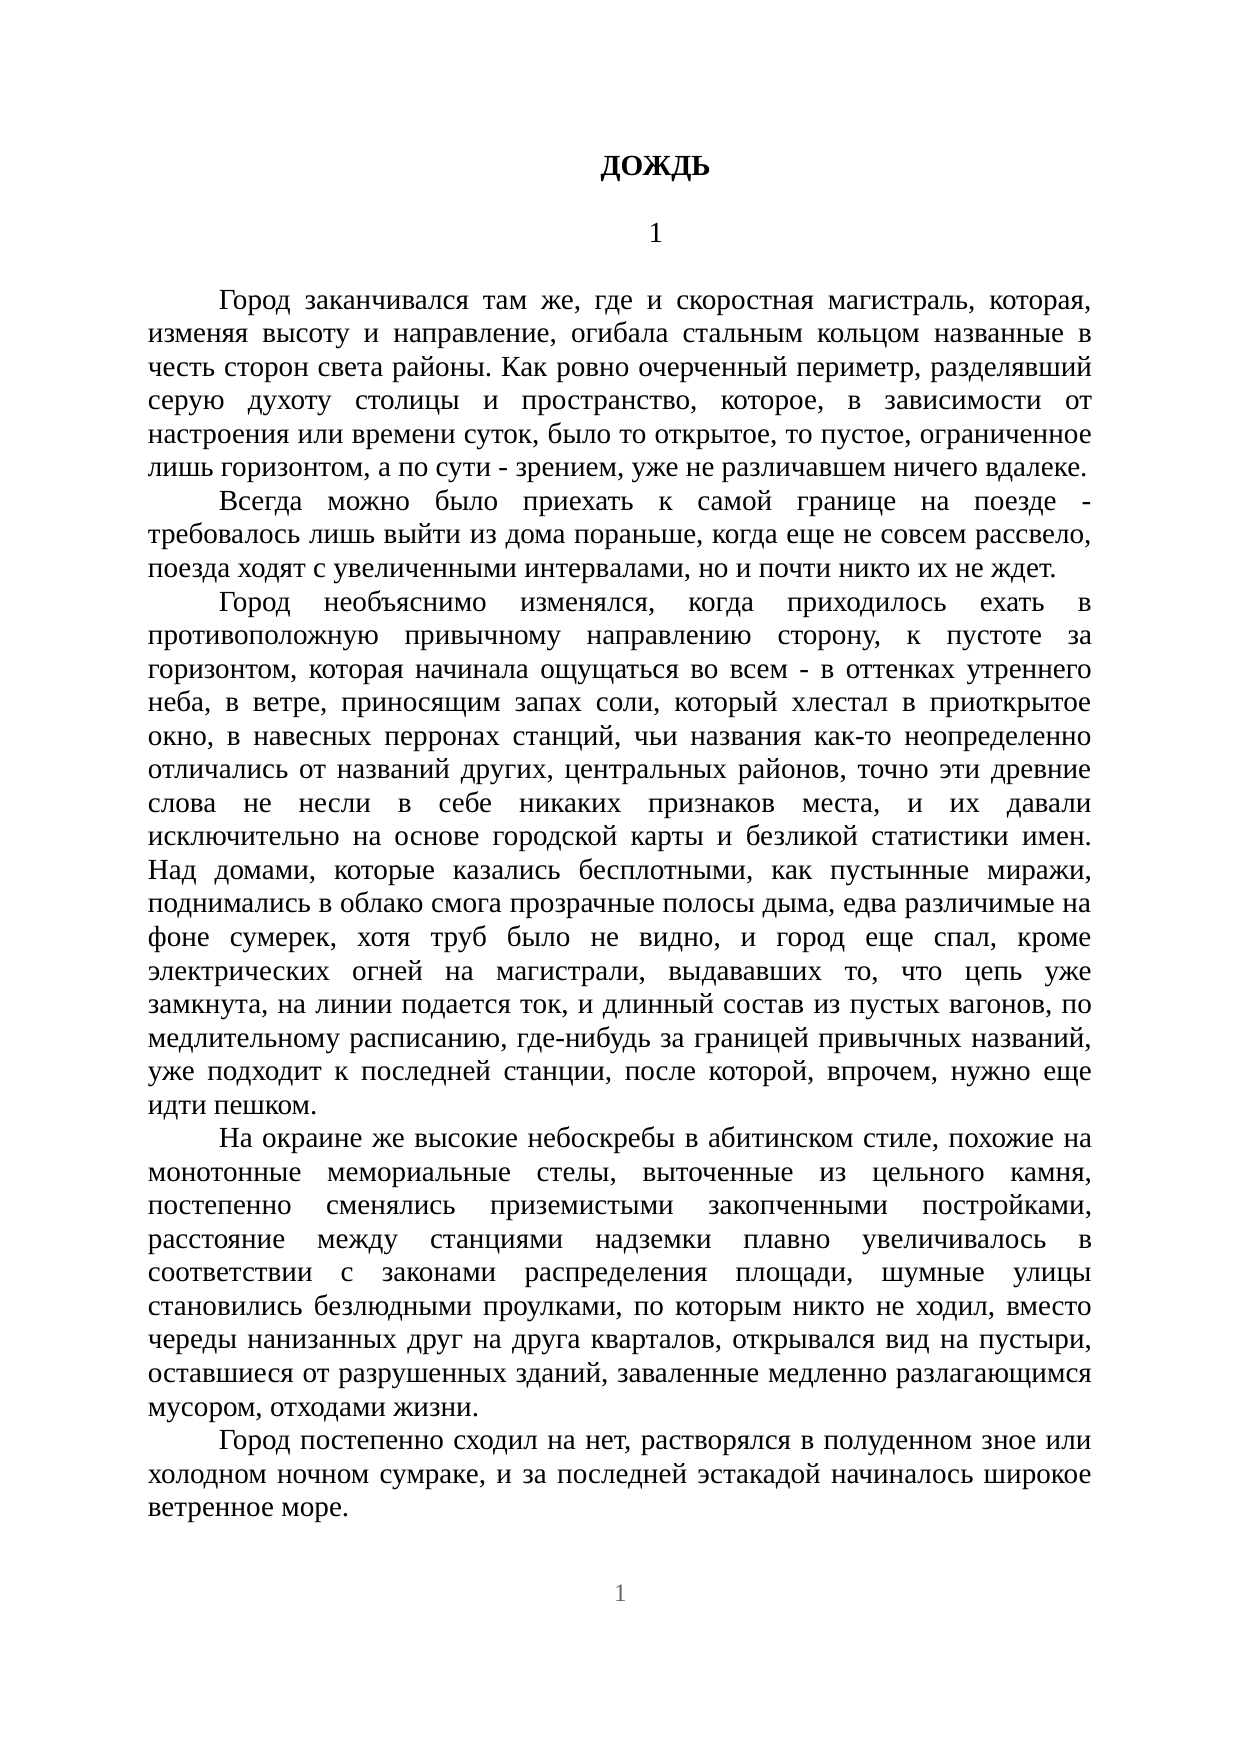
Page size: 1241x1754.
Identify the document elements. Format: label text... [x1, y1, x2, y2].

text ДОЖДЬ [148, 148, 1093, 181]
text Город постепенно сходил на нет, растворялся в полуденном зное или холодном ночном сумраке, и за последней эстакадой начиналось широкое ветренное море. [148, 1422, 1093, 1523]
text На окраине же высокие небоскребы в абитинском стиле, похожие на монотонные мемориальные стелы, выточенные из цельного камня, постепенно сменялись приземистыми закопченными постройками, расстояние между станциями надземки плавно увеличивалось в соответствии с законами распределения площади, шумные улицы становились безлюдными проулками, по которым никто не ходил, вместо череды нанизанных друг на друга кварталов, открывался вид на пустыри, оставшиеся от разрушенных зданий, заваленные медленно разлагающимся мусором, отходами жизни. [148, 1120, 1093, 1422]
text Всегда можно было приехать к самой границе на поезде - требовалось лишь выйти из дома пораньше, когда еще не совсем рассвело, поезда ходят с увеличенными интервалами, но и почти никто их не ждет. [148, 483, 1093, 584]
text Город заканчивался там же, где и скоростная магистраль, которая, изменяя высоту и направление, огибала стальным кольцом названные в честь сторон света районы. Как ровно очерченный периметр, разделявший серую духоту столицы и пространство, которое, в зависимости от настроения или времени суток, было то открытое, то пустое, ограниченное лишь горизонтом, а по сути - зрением, уже не различавшем ничего вдалеке. [148, 282, 1093, 483]
text 1 [148, 215, 1093, 248]
text Город необъяснимо изменялся, когда приходилось ехать в противоположную привычному направлению сторону, к пустоте за горизонтом, которая начинала ощущаться во всем - в оттенках утреннего неба, в ветре, приносящим запах соли, который хлестал в приоткрытое окно, в навесных перронах станций, чьи названия как-то неопределенно отличались от названий других, центральных районов, точно эти древние слова не несли в себе никаких признаков места, и их давали исключительно на основе городской карты и безликой статистики имен. Над домами, которые казались бесплотными, как пустынные миражи, поднимались в облако смога прозрачные полосы дыма, едва различимые на фоне сумерек, хотя труб было не видно, и город еще спал, кроме электрических огней на магистрали, выдававших то, что цепь уже замкнута, на линии подается ток, и длинный состав из пустых вагонов, по медлительному расписанию, где-нибудь за границей привычных названий, уже подходит к последней станции, после которой, впрочем, нужно еще идти пешком. [148, 584, 1093, 1120]
